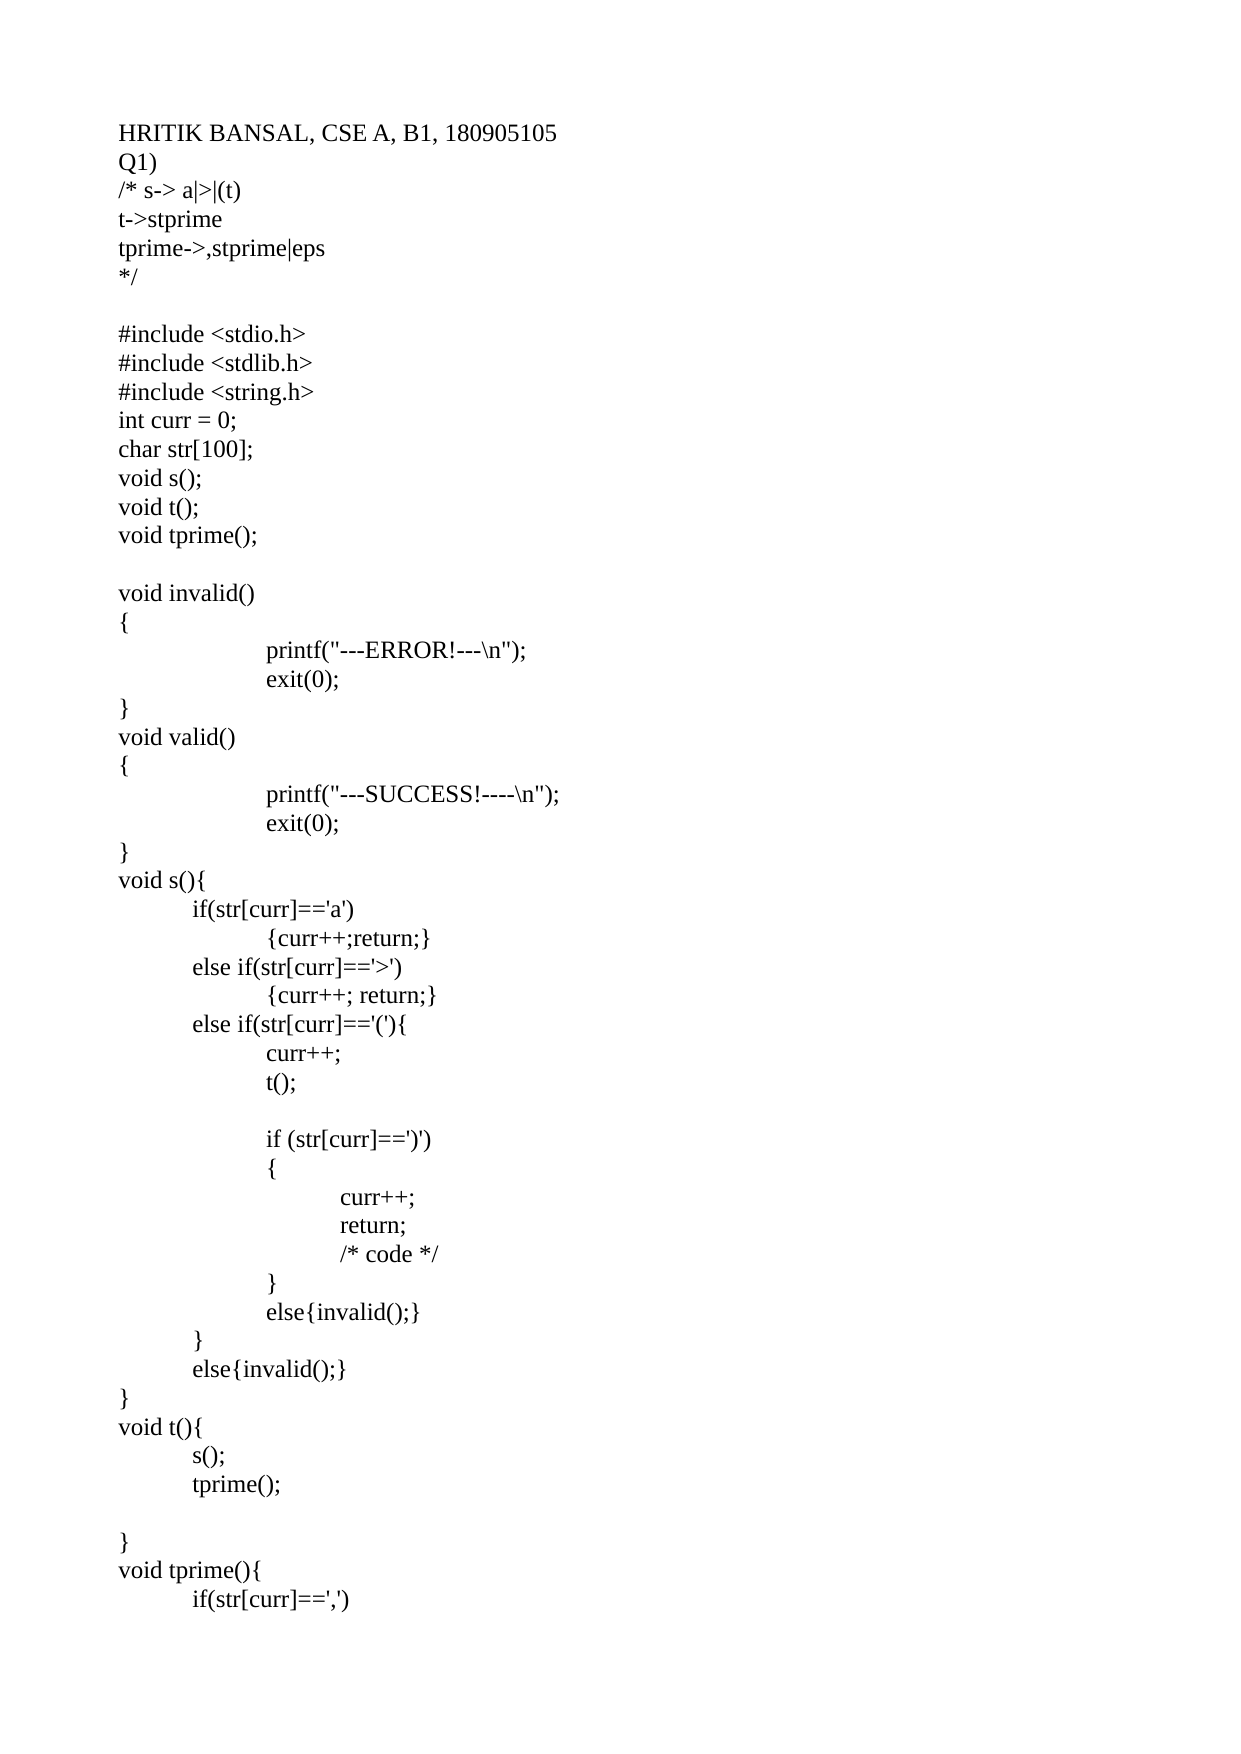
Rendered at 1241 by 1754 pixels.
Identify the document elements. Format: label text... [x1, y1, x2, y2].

text exit(0); [118, 664, 1122, 693]
text void tprime(); [118, 521, 1122, 549]
text } [118, 693, 1122, 722]
text else{invalid();} [118, 1354, 1122, 1383]
text { [118, 751, 1122, 779]
text { [118, 607, 1122, 636]
text char str[100]; [118, 434, 1122, 463]
text else if(str[curr]=='>') [118, 952, 1122, 981]
text } [118, 837, 1122, 866]
text int curr = 0; [118, 406, 1122, 434]
text {curr++; return;} [118, 981, 1122, 1009]
text curr++; [118, 1182, 1122, 1211]
text } [118, 1326, 1122, 1354]
text #include <stdio.h> [118, 319, 1122, 348]
text #include <stdlib.h> [118, 348, 1122, 377]
text void t(){ [118, 1412, 1122, 1441]
text if (str[curr]==')') [118, 1124, 1122, 1153]
text s(); [118, 1441, 1122, 1469]
text /* s-> a|>|(t) [118, 176, 1122, 204]
text /* code */ [118, 1239, 1122, 1268]
text } [118, 1527, 1122, 1556]
text printf("---SUCCESS!----\n"); [118, 779, 1122, 808]
text #include <string.h> [118, 377, 1122, 406]
text void valid() [118, 722, 1122, 751]
text HRITIK BANSAL, CSE A, B1, 180905105 [118, 118, 1122, 147]
text if(str[curr]=='a') [118, 894, 1122, 923]
text } [118, 1268, 1122, 1297]
text curr++; [118, 1038, 1122, 1067]
text tprime->,stprime|eps [118, 233, 1122, 262]
text tprime(); [118, 1469, 1122, 1498]
text { [118, 1153, 1122, 1182]
text void tprime(){ [118, 1556, 1122, 1584]
text printf("---ERROR!---\n"); [118, 636, 1122, 664]
text exit(0); [118, 808, 1122, 837]
text */ [118, 262, 1122, 291]
text else{invalid();} [118, 1297, 1122, 1326]
text if(str[curr]==',') [118, 1584, 1122, 1613]
text t->stprime [118, 204, 1122, 233]
text {curr++;return;} [118, 923, 1122, 952]
text void invalid() [118, 578, 1122, 607]
text else if(str[curr]=='('){ [118, 1009, 1122, 1038]
text void s(){ [118, 866, 1122, 894]
text t(); [118, 1067, 1122, 1096]
text return; [118, 1211, 1122, 1239]
text Q1) [118, 147, 1122, 176]
text void t(); [118, 492, 1122, 521]
text void s(); [118, 463, 1122, 492]
text } [118, 1383, 1122, 1412]
